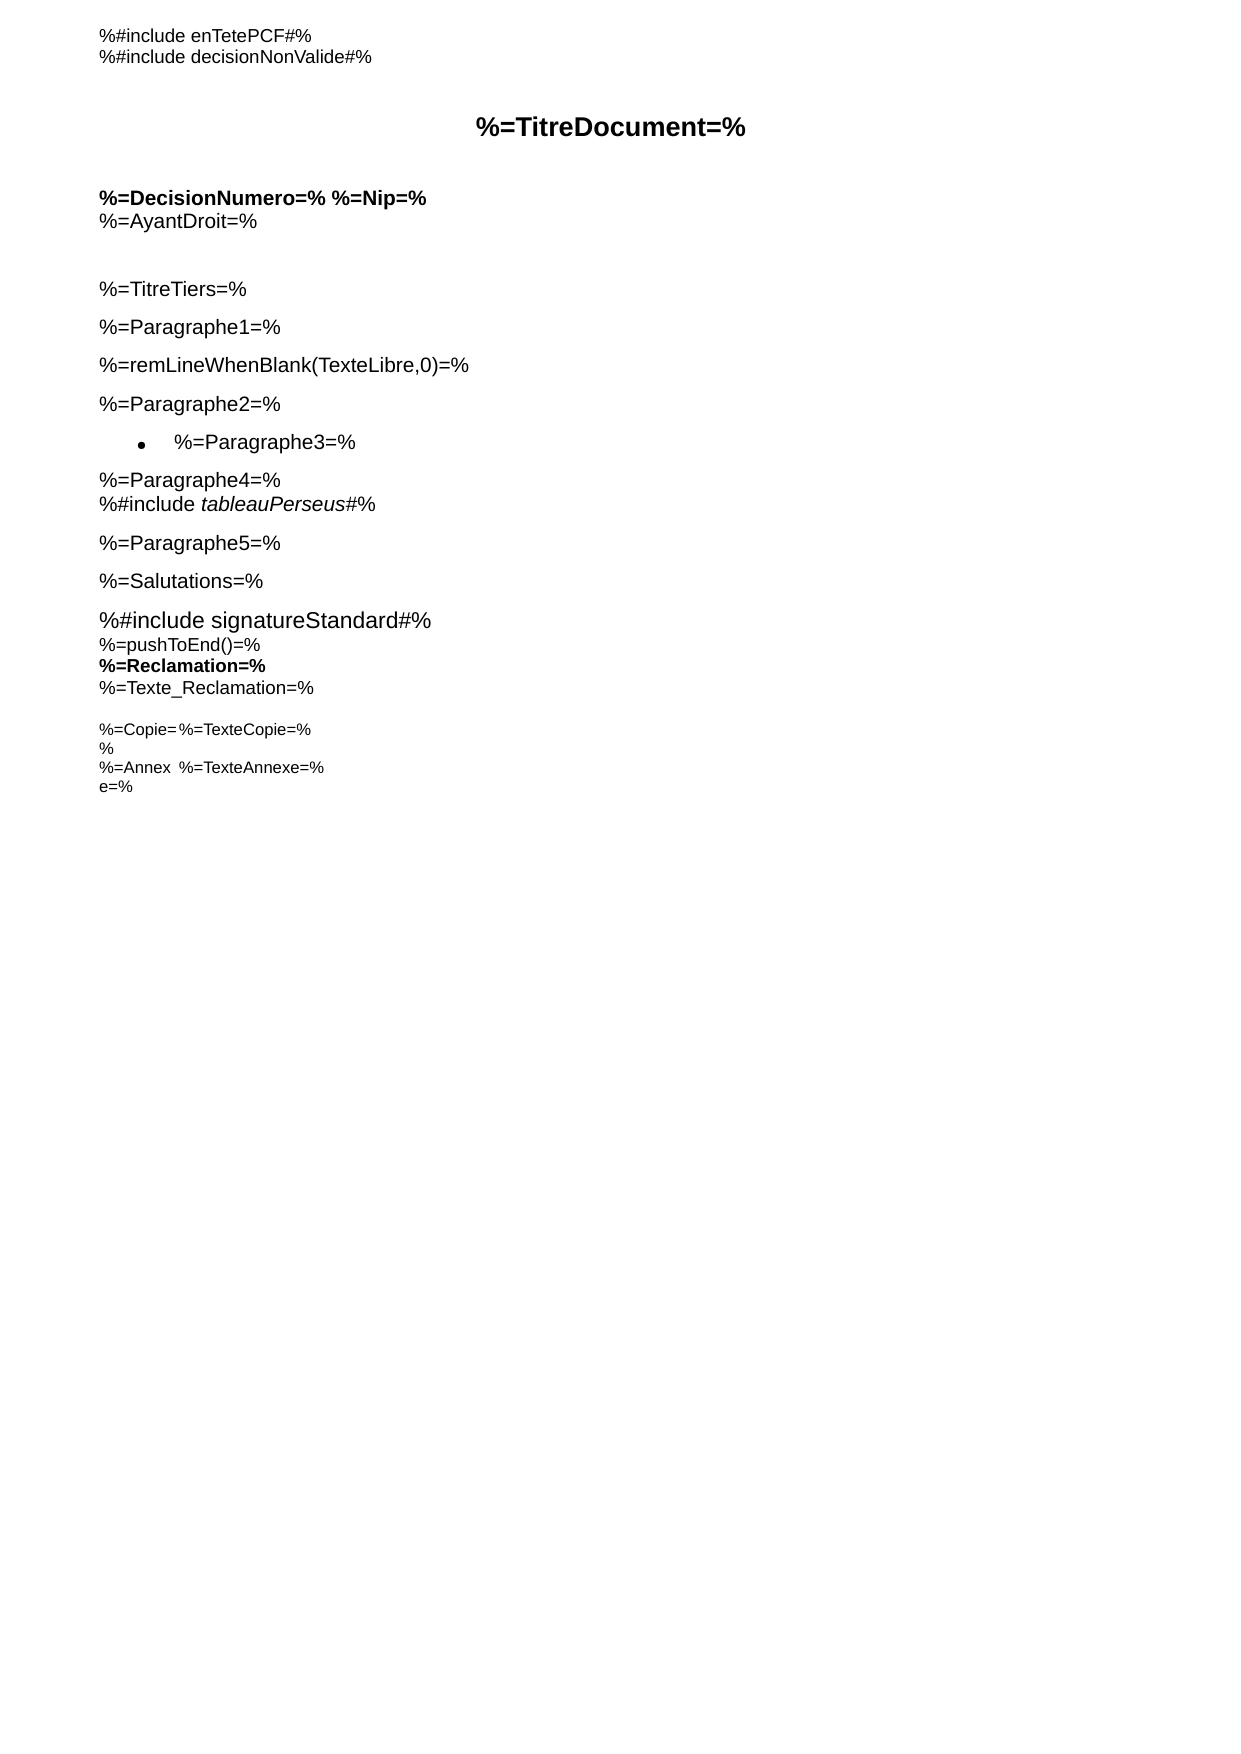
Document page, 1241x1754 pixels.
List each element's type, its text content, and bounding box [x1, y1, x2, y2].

text %=Texte_Reclamation=% [99, 677, 1122, 698]
text %=Salutations=% [99, 569, 1122, 593]
text %#include tableauPerseus#% [99, 492, 1122, 516]
table_header %=Annexe=% [99, 758, 178, 796]
text %=AyantDroit=% [99, 209, 1122, 233]
text %=Paragraphe1=% [99, 315, 1122, 339]
table_header %=Copie=% [99, 720, 178, 758]
text %=remLineWhenBlank(TexteLibre,0)=% [99, 353, 1122, 377]
text %#include signatureStandard#% [99, 607, 1122, 633]
table_header %=TexteCopie=% [179, 720, 1122, 758]
list %=Paragraphe3=% [136, 430, 1122, 454]
text %=Paragraphe4=% [99, 468, 1122, 492]
text %=Paragraphe5=% [99, 530, 1122, 554]
text %#include decisionNonValide#% [99, 46, 1122, 68]
text %=pushToEnd()=% [99, 633, 1122, 655]
text %=TitreTiers=% [99, 276, 1122, 300]
text %#include enTetePCF#% [99, 25, 1122, 46]
text %=DecisionNumero=% %=Nip=% [99, 185, 1122, 209]
table_header %=TexteAnnexe=% [179, 758, 1122, 796]
text %=Reclamation=% [99, 655, 1122, 677]
text %=TitreDocument=% [99, 111, 1122, 142]
text %=Paragraphe2=% [99, 391, 1122, 415]
